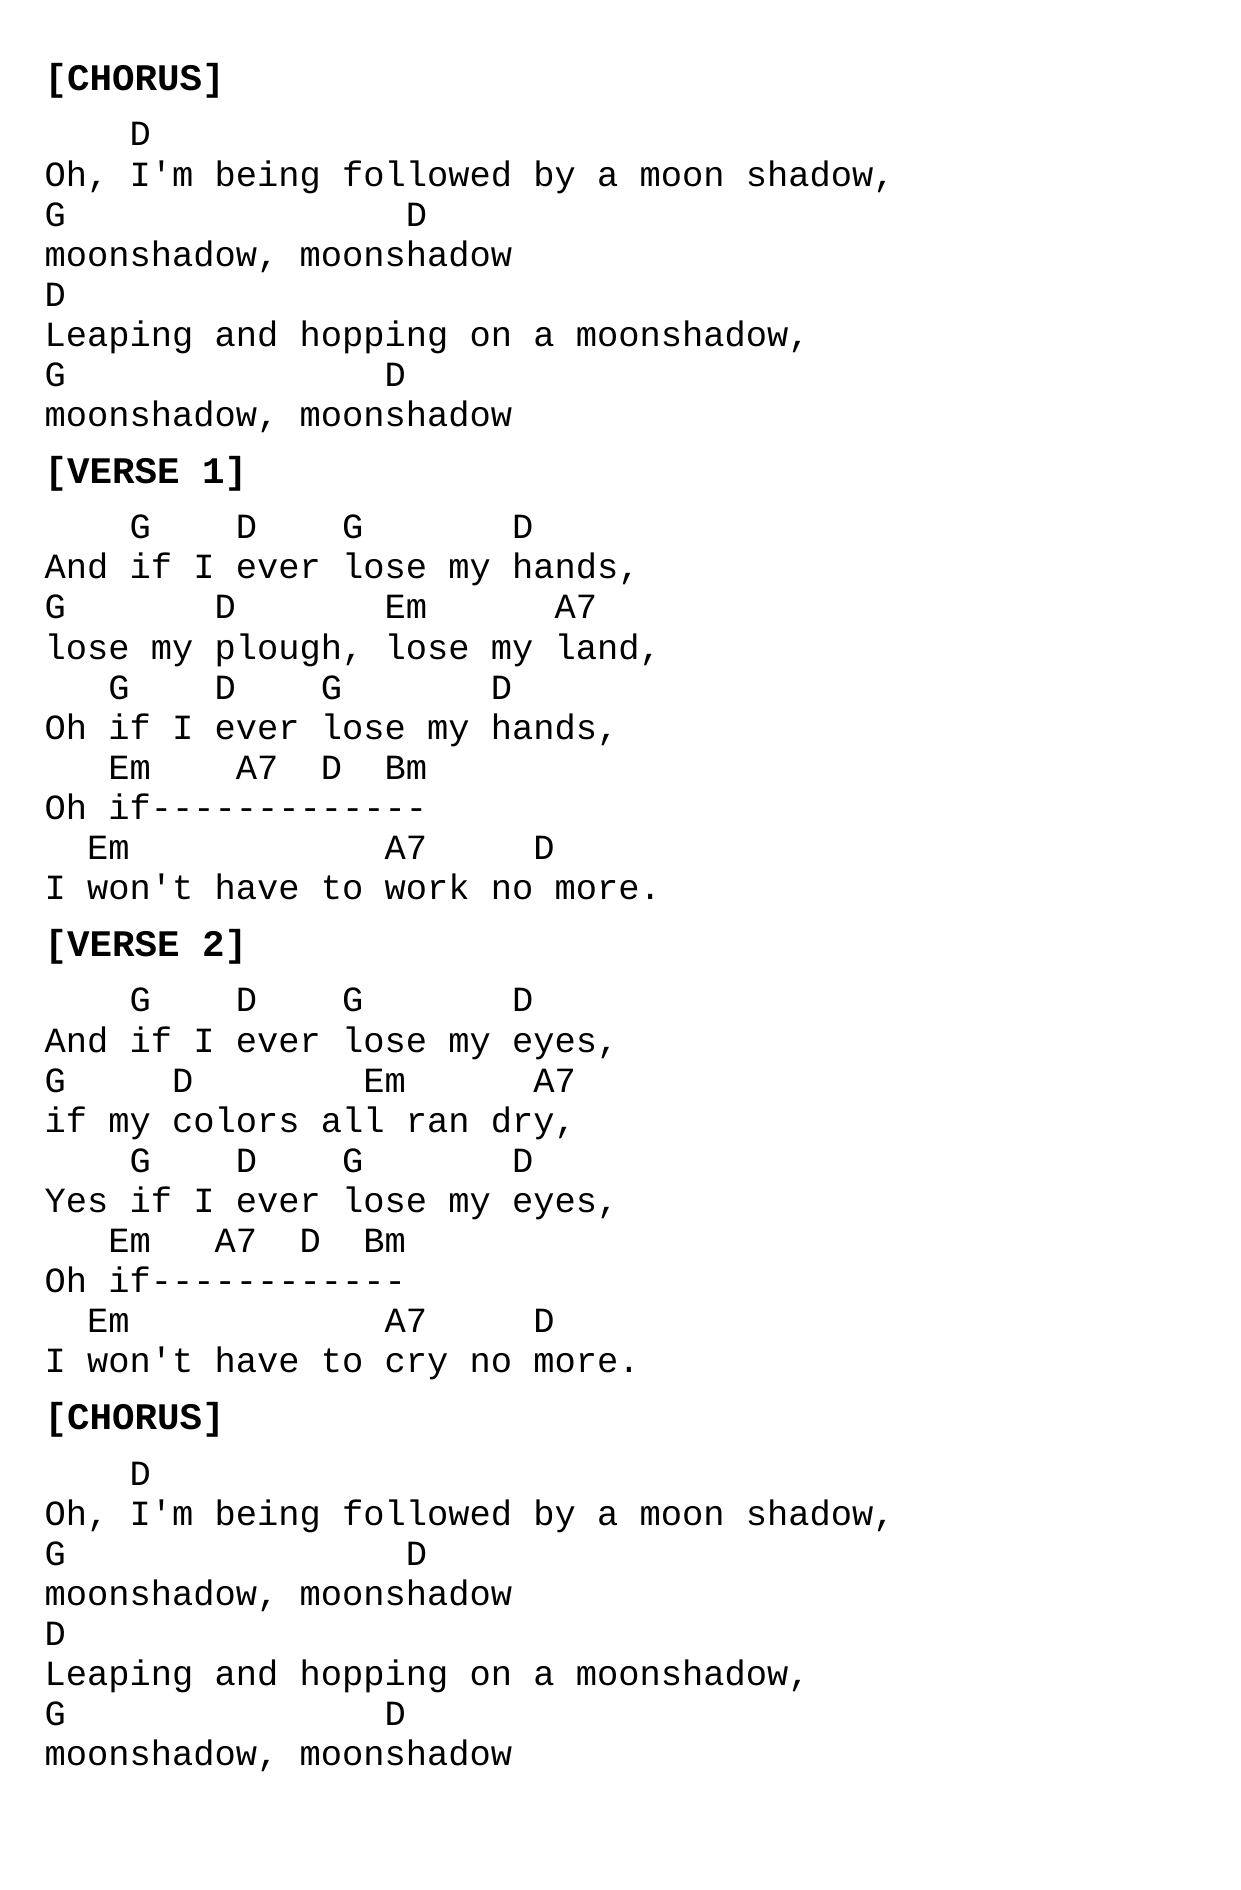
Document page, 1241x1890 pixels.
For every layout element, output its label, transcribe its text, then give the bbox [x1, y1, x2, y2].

text D [44, 116, 1063, 156]
text moonshadow, moonshadow [44, 397, 1063, 437]
text Oh if------------ [44, 1263, 1063, 1303]
text Em A7 D Bm [44, 1223, 1063, 1263]
text moonshadow, moonshadow [44, 237, 1063, 277]
subtitle [CHORUS] [44, 1398, 1063, 1441]
text Oh if I ever lose my hands, [44, 710, 1063, 750]
subtitle [VERSE 1] [44, 452, 1063, 494]
subtitle [CHORUS] [44, 59, 1063, 102]
text Yes if I ever lose my eyes, [44, 1183, 1063, 1223]
text lose my plough, lose my land, [44, 629, 1063, 670]
text D [44, 1456, 1063, 1496]
text G D G D [44, 670, 1063, 710]
text G D [44, 1536, 1063, 1576]
subtitle [VERSE 2] [44, 925, 1063, 968]
text G D G D [44, 509, 1063, 549]
text Em A7 D Bm [44, 750, 1063, 790]
text if my colors all ran dry, [44, 1103, 1063, 1143]
text Oh, I'm being followed by a moon shadow, [44, 156, 1063, 197]
text I won't have to cry no more. [44, 1343, 1063, 1383]
text Leaping and hopping on a moonshadow, [44, 317, 1063, 357]
text G D [44, 357, 1063, 397]
text moonshadow, moonshadow [44, 1736, 1063, 1776]
text Oh, I'm being followed by a moon shadow, [44, 1496, 1063, 1536]
text D [44, 1616, 1063, 1656]
text G D G D [44, 1143, 1063, 1183]
text Oh if------------- [44, 790, 1063, 830]
text G D Em A7 [44, 589, 1063, 629]
text G D [44, 1696, 1063, 1736]
text And if I ever lose my eyes, [44, 1022, 1063, 1063]
text D [44, 277, 1063, 317]
text moonshadow, moonshadow [44, 1576, 1063, 1616]
text Leaping and hopping on a moonshadow, [44, 1656, 1063, 1696]
text And if I ever lose my hands, [44, 549, 1063, 589]
text G D [44, 197, 1063, 237]
text G D G D [44, 982, 1063, 1022]
text G D Em A7 [44, 1063, 1063, 1103]
text Em A7 D [44, 830, 1063, 870]
text Em A7 D [44, 1303, 1063, 1343]
text I won't have to work no more. [44, 870, 1063, 910]
